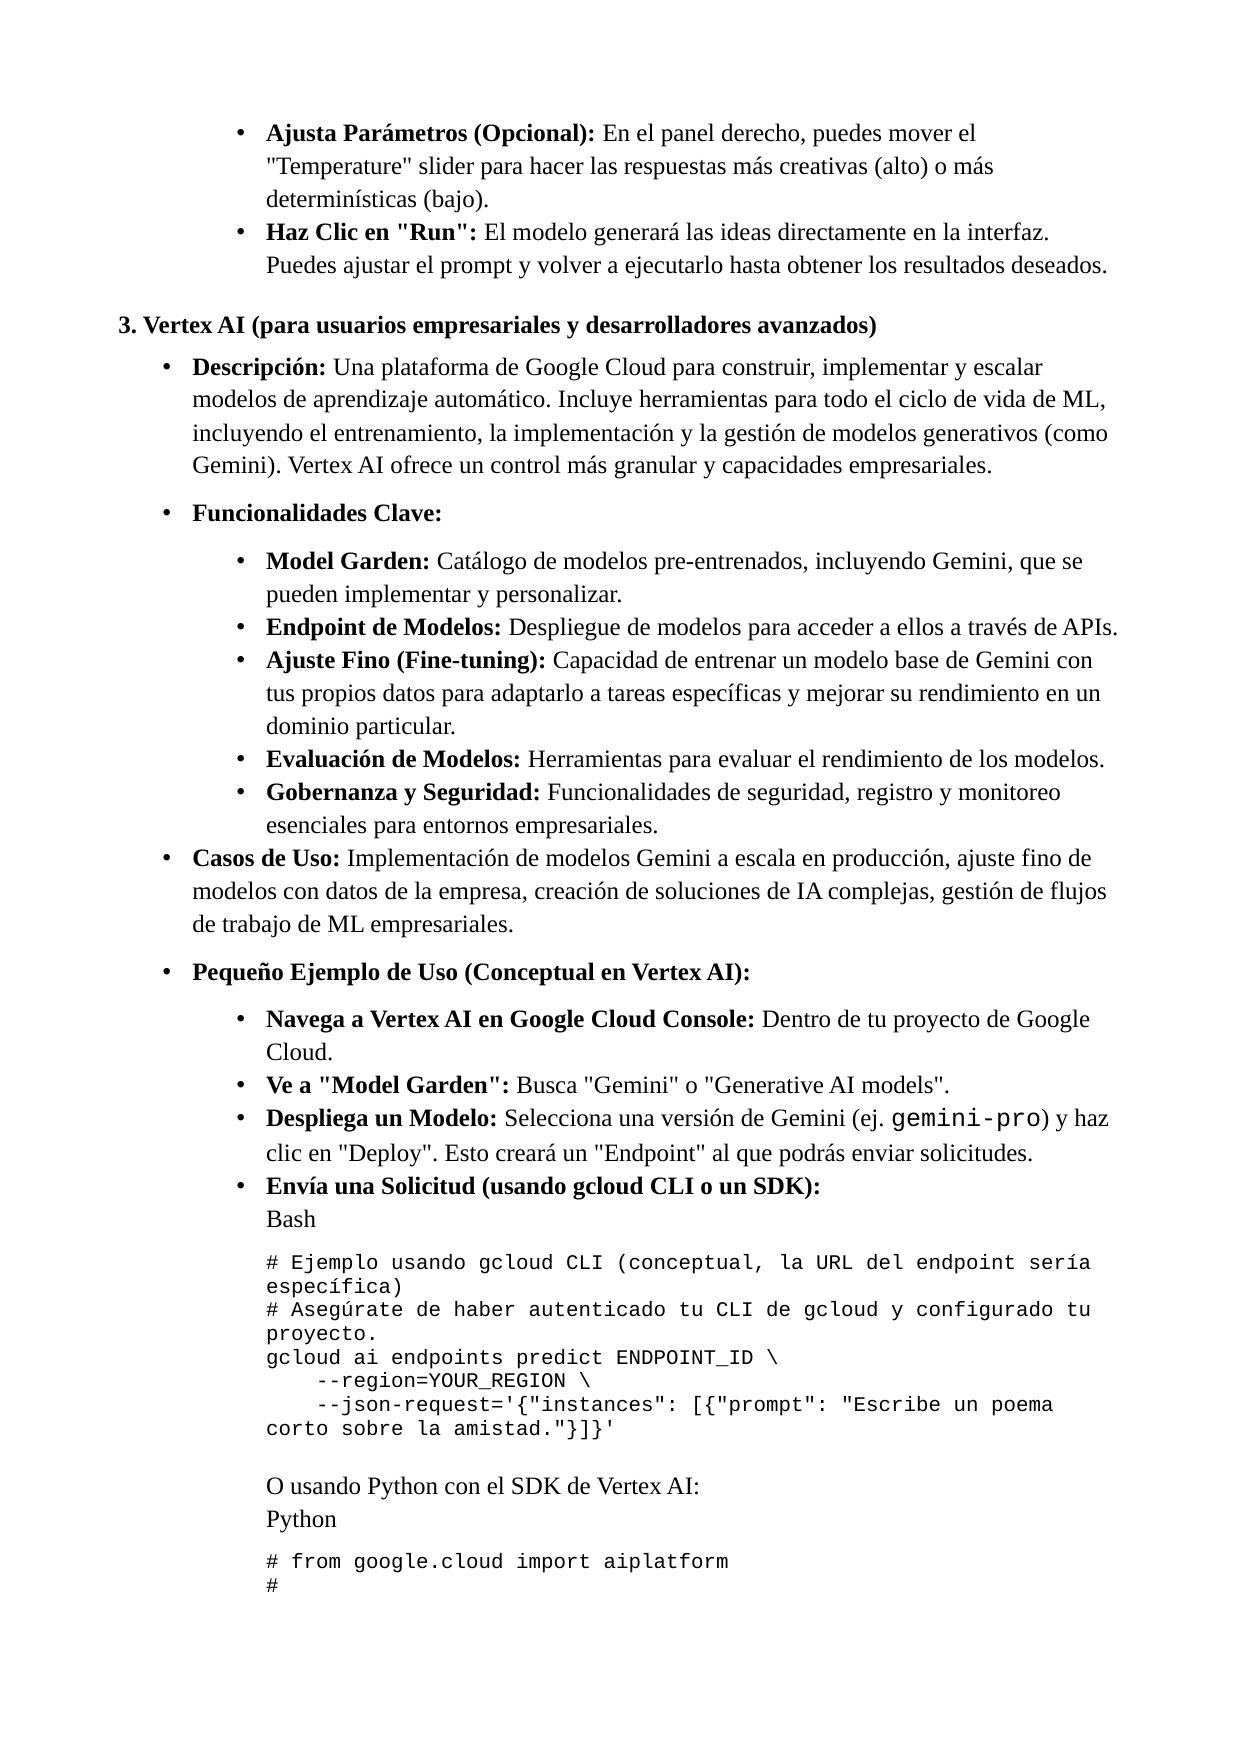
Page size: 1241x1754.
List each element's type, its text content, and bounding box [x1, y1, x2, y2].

list Descripción: Una plataforma de Google Cloud para construir, implementar y escalar modelos de aprendizaje automático. Incluye herramientas para todo el ciclo de vida de ML, incluyendo el entrenamiento, la implementación y la gestión de modelos generativos (como Gemini). Vertex AI ofrece un control más granular y capacidades empresariales. [162, 352, 1122, 479]
list # Ejemplo usando gcloud CLI (conceptual, la URL del endpoint sería específica) [236, 1252, 1122, 1299]
list Ajuste Fino (Fine-tuning): Capacidad de entrenar un modelo base de Gemini con tus propios datos para adaptarlo a tareas específicas y mejorar su rendimiento en un dominio particular. [236, 645, 1122, 740]
list Ajusta Parámetros (Opcional): En el panel derecho, puedes mover el "Temperature" slider para hacer las respuestas más creativas (alto) o más determinísticas (bajo). [236, 118, 1122, 213]
list # [236, 1575, 1122, 1599]
list Bash [236, 1204, 1122, 1233]
list Python [236, 1504, 1122, 1532]
list --region=YOUR_REGION \ [236, 1370, 1122, 1394]
list Casos de Uso: Implementación de modelos Gemini a escala en producción, ajuste fino de modelos con datos de la empresa, creación de soluciones de IA complejas, gestión de flujos de trabajo de ML empresariales. [162, 843, 1122, 938]
list Ve a "Model Garden": Busca "Gemini" o "Generative AI models". [236, 1070, 1122, 1099]
list # Asegúrate de haber autenticado tu CLI de gcloud y configurado tu proyecto. [236, 1299, 1122, 1347]
list Navega a Vertex AI en Google Cloud Console: Dentro de tu proyecto de Google Cloud. [236, 1004, 1122, 1066]
list Pequeño Ejemplo de Uso (Conceptual en Vertex AI): [162, 957, 1122, 985]
list Evaluación de Modelos: Herramientas para evaluar el rendimiento de los modelos. [236, 744, 1122, 773]
list O usando Python con el SDK de Vertex AI: [236, 1471, 1122, 1499]
list Envía una Solicitud (usando gcloud CLI o un SDK): [236, 1171, 1122, 1200]
list Endpoint de Modelos: Despliegue de modelos para acceder a ellos a través de APIs. [236, 612, 1122, 641]
list Funcionalidades Clave: [162, 498, 1122, 527]
list Model Garden: Catálogo de modelos pre-entrenados, incluyendo Gemini, que se pueden implementar y personalizar. [236, 546, 1122, 608]
list # from google.cloud import aiplatform [236, 1551, 1122, 1575]
subtitle 3. Vertex AI (para usuarios empresariales y desarrolladores avanzados) [118, 310, 1122, 339]
list Gobernanza y Seguridad: Funcionalidades de seguridad, registro y monitoreo esenciales para entornos empresariales. [236, 777, 1122, 839]
list Haz Clic en "Run": El modelo generará las ideas directamente en la interfaz. Puedes ajustar el prompt y volver a ejecutarlo hasta obtener los resultados deseados. [236, 217, 1122, 279]
list --json-request='{"instances": [{"prompt": "Escribe un poema corto sobre la amistad."}]}' [236, 1394, 1122, 1441]
list gcloud ai endpoints predict ENDPOINT_ID \ [236, 1347, 1122, 1370]
list Despliega un Modelo: Selecciona una versión de Gemini (ej. gemini-pro) y haz clic en "Deploy". Esto creará un "Endpoint" al que podrás enviar solicitudes. [236, 1103, 1122, 1167]
